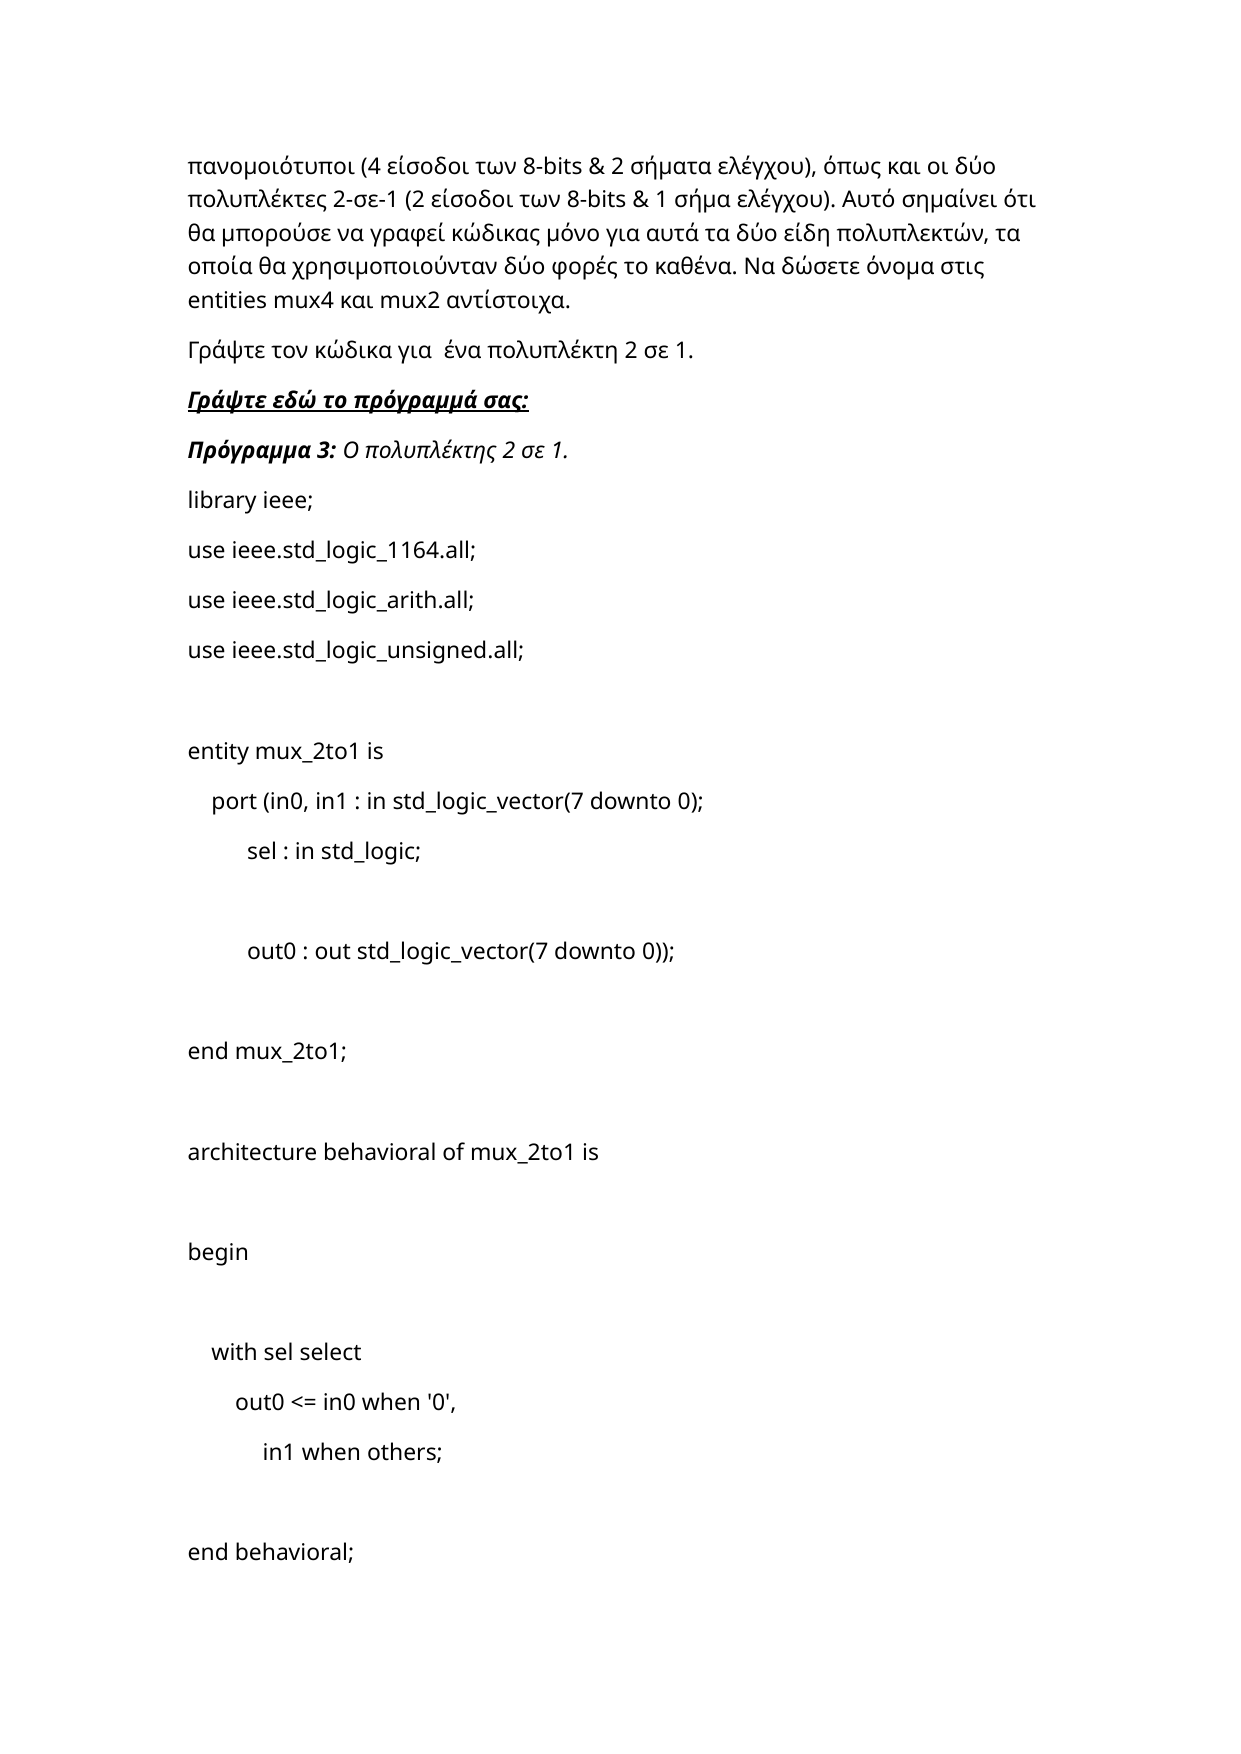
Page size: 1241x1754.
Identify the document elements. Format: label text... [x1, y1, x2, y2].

text library ieee; [187, 484, 1053, 515]
text Πρόγραμμα 3: Ο πολυπλέκτης 2 σε 1. [187, 434, 1053, 465]
text end mux_2to1; [187, 1035, 1053, 1067]
text out0 <= in0 when '0', [187, 1386, 1053, 1417]
text architecture behavioral of mux_2to1 is [187, 1136, 1053, 1167]
text begin [187, 1236, 1053, 1267]
text use ieee.std_logic_1164.all; [187, 534, 1053, 566]
text use ieee.std_logic_arith.all; [187, 584, 1053, 616]
text with sel select [187, 1336, 1053, 1367]
text entity mux_2to1 is [187, 735, 1053, 766]
text πανομοιότυποι (4 είσοδοι των 8-bits & 2 σήματα ελέγχου), όπως και οι δύο πολυπλέκτες 2-σε-1 (2 είσοδοι των 8-bits & 1 σήμα ελέγχου). Αυτό σημαίνει ότι θα μπορούσε να γραφεί κώδικας μόνο για αυτά τα δύο είδη πολυπλεκτών, τα οποία θα χρησιμοποιούνταν δύο φορές το καθένα. Να δώσετε όνομα στις entities mux4 και mux2 αντίστοιχα. [187, 150, 1053, 315]
text use ieee.std_logic_unsigned.all; [187, 634, 1053, 666]
text in1 when others; [187, 1436, 1053, 1467]
text Γράψτε τον κώδικα για ένα πολυπλέκτη 2 σε 1. [187, 334, 1053, 365]
text out0 : out std_logic_vector(7 downto 0)); [187, 935, 1053, 966]
text sel : in std_logic; [187, 835, 1053, 866]
text end behavioral; [187, 1536, 1053, 1568]
text port (in0, in1 : in std_logic_vector(7 downto 0); [187, 785, 1053, 816]
text Γράψτε εδώ το πρόγραμμά σας: [187, 384, 1053, 415]
